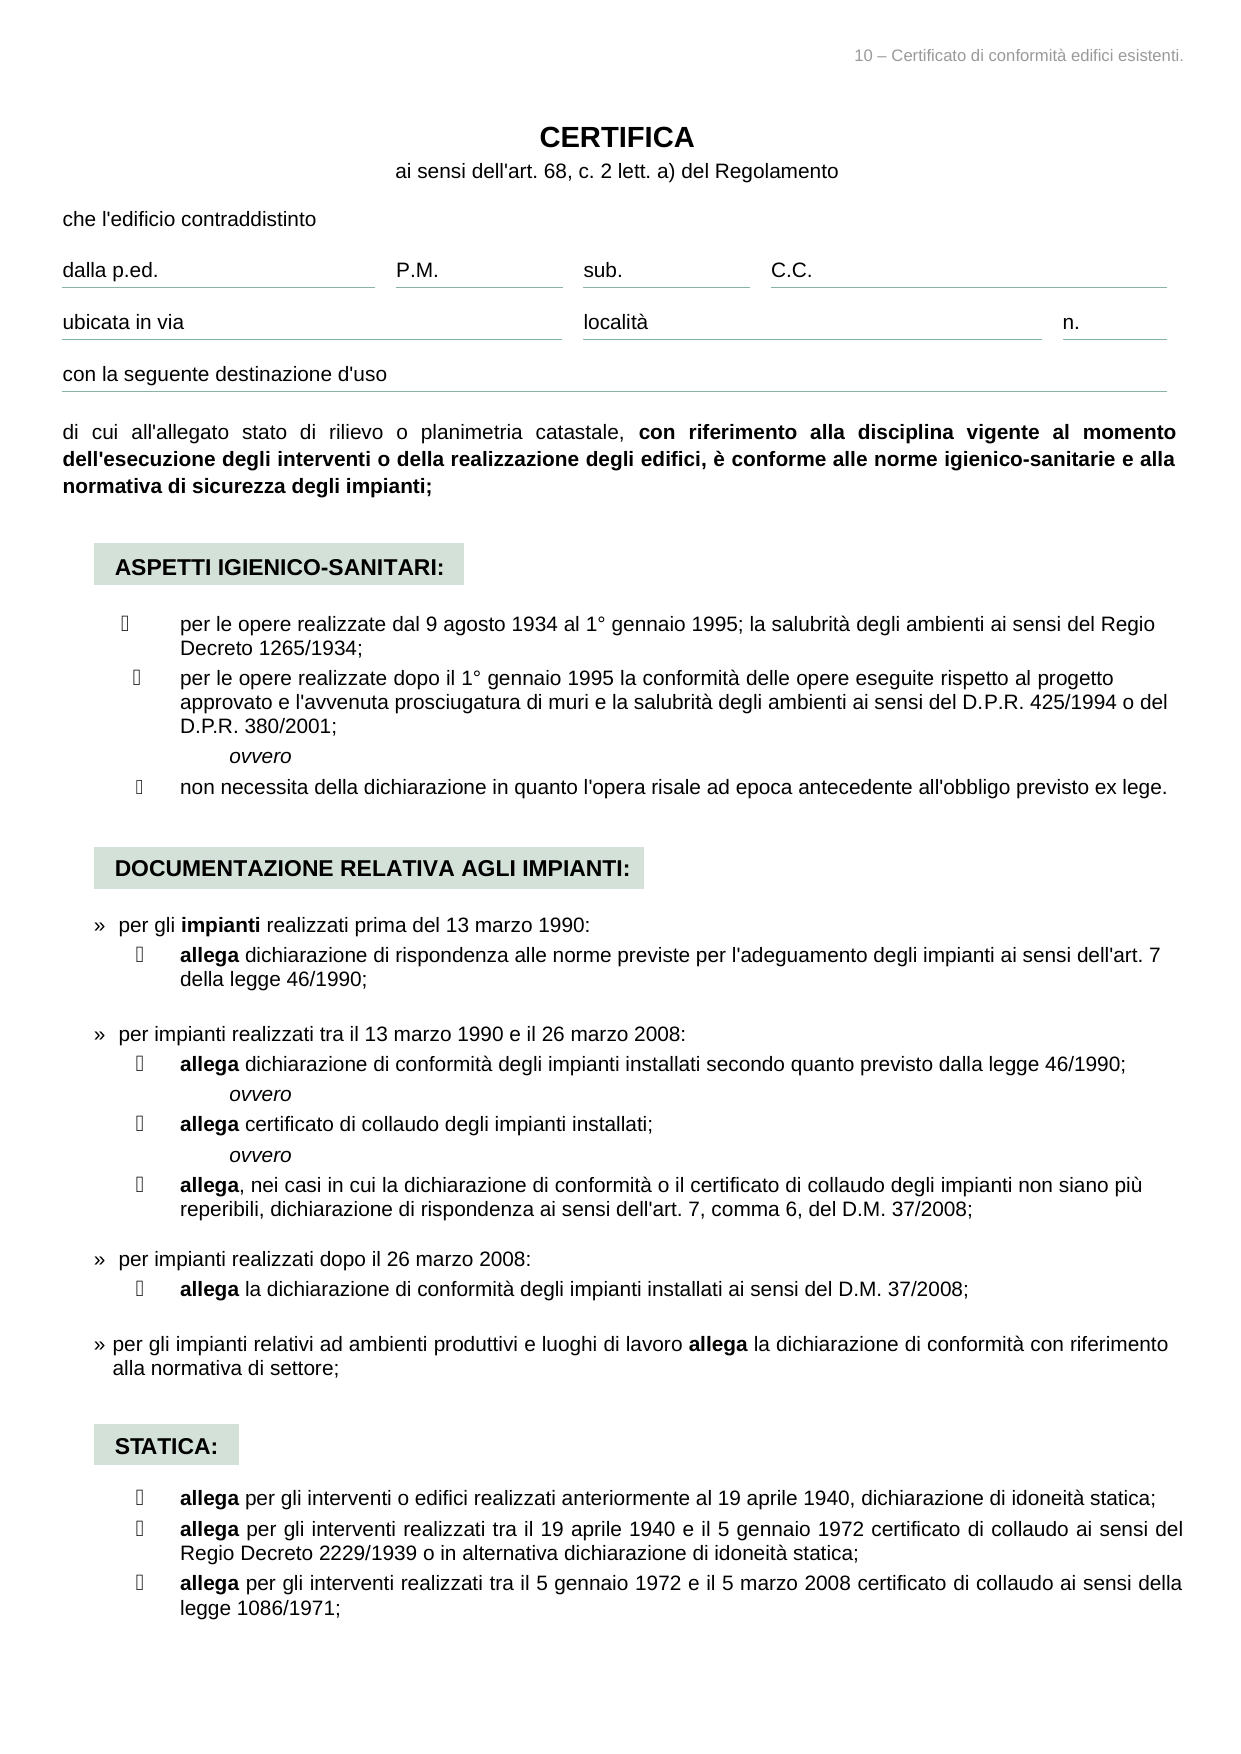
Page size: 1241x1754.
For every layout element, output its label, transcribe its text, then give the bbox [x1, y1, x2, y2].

text » per impianti realizzati dopo il 26 marzo 2008: [94, 1247, 1186, 1271]
text DOCUMENTAZIONE RELATIVA AGLI IMPIANTI: [111, 855, 634, 882]
text CERTIFICA [50, 119, 1184, 153]
text con la seguente destinazione d'uso [62, 361, 1186, 385]
text ASPETTI IGIENICO-SANITARI: [114, 554, 1186, 580]
list allega per gli interventi realizzati tra il 19 aprile 1940 e il 5 gennaio 1972 certificato di collaudo ai sensi del Regio Decreto 2229/1939 o in alternativa dichiarazione di idoneità statica; [136, 1516, 1184, 1565]
list per le opere realizzate dal 9 agosto 1934 al 1° gennaio 1995; la salubrità degli ambienti ai sensi del Regio Decreto 1265/1934; [121, 611, 1184, 660]
list allega dichiarazione di rispondenza alle norme previste per l'adeguamento degli impianti ai sensi dell'art. 7 della legge 46/1990; [136, 942, 1184, 991]
text ai sensi dell'art. 68, c. 2 lett. a) del Regolamento [50, 159, 1184, 183]
list per le opere realizzate dopo il 1° gennaio 1995 la conformità delle opere eseguite rispetto al progetto approvato e l'avvenuta prosciugatura di muri e la salubrità degli ambienti ai sensi del D.P.R. 425/1994 o del D.P.R. 380/2001; [133, 666, 1184, 738]
text STATICA: [114, 1433, 1186, 1459]
text ovvero [229, 1143, 1186, 1167]
text dalla p.ed. P.M. sub. C.C. [62, 257, 1186, 281]
list allega certificato di collaudo degli impianti installati; [136, 1112, 1184, 1137]
text » per impianti realizzati tra il 13 marzo 1990 e il 26 marzo 2008: [94, 1022, 1186, 1046]
list allega per gli interventi o edifici realizzati anteriormente al 19 aprile 1940, dichiarazione di idoneità statica; [136, 1486, 1184, 1511]
text ovvero [229, 1082, 1186, 1106]
text » per gli impianti relativi ad ambienti produttivi e luoghi di lavoro allega la dichiarazione di conformità con riferimento alla normativa di settore; [94, 1331, 1177, 1379]
list allega dichiarazione di conformità degli impianti installati secondo quanto previsto dalla legge 46/1990; [136, 1052, 1184, 1076]
text ovvero [229, 744, 1186, 768]
text di cui all'allegato stato di rilievo o planimetria catastale, con riferimento alla disciplina vigente al momento dell'esecuzione degli interventi o della realizzazione degli edifici, è conforme alle norme igienico-sanitarie e alla normativa di sicurezza degli impianti; [62, 417, 1177, 498]
text » per gli impianti realizzati prima del 13 marzo 1990: [94, 913, 1186, 937]
list allega, nei casi in cui la dichiarazione di conformità o il certificato di collaudo degli impianti non siano più reperibili, dichiarazione di rispondenza ai sensi dell'art. 7, comma 6, del D.M. 37/2008; [136, 1172, 1184, 1221]
list allega per gli interventi realizzati tra il 5 gennaio 1972 e il 5 marzo 2008 certificato di collaudo ai sensi della legge 1086/1971; [136, 1571, 1184, 1619]
text ubicata in via località n. [62, 309, 1186, 333]
list allega la dichiarazione di conformità degli impianti installati ai sensi del D.M. 37/2008; [136, 1277, 1184, 1302]
text che l'edificio contraddistinto [62, 207, 1191, 230]
list non necessita della dichiarazione in quanto l'opera risale ad epoca antecedente all'obbligo previsto ex lege. [136, 774, 1184, 799]
